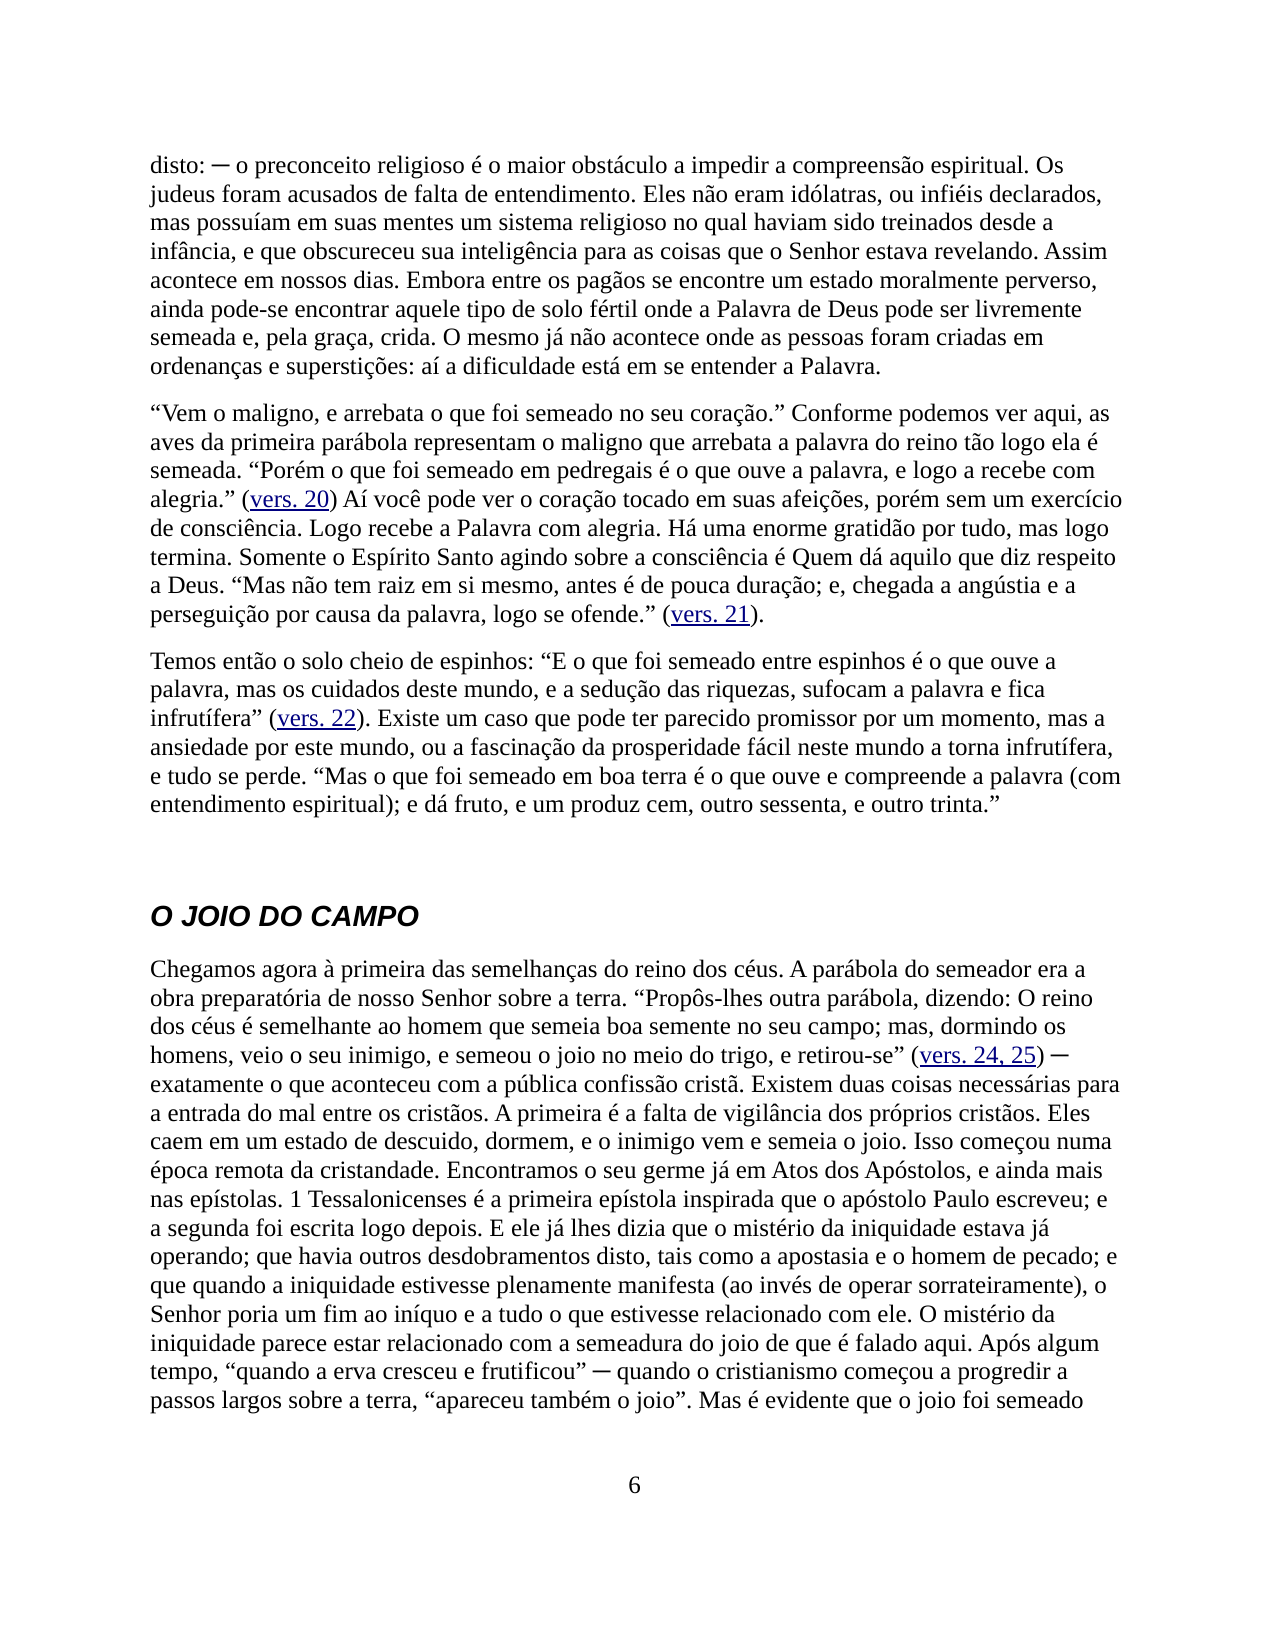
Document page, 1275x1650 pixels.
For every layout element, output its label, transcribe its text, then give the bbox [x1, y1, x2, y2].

text “Vem o maligno, e arrebata o que foi semeado no seu coração.” Conforme podemos ver aqui, as aves da primeira parábola representam o maligno que arrebata a palavra do reino tão logo ela é semeada. “Porém o que foi semeado em pedregais é o que ouve a palavra, e logo a recebe com alegria.” (vers. 20) Aí você pode ver o coração tocado em suas afeições, porém sem um exercício de consciência. Logo recebe a Palavra com alegria. Há uma enorme gratidão por tudo, mas logo termina. Somente o Espírito Santo agindo sobre a consciência é Quem dá aquilo que diz respeito a Deus. “Mas não tem raiz em si mesmo, antes é de pouca duração; e, chegada a angústia e a perseguição por causa da palavra, logo se ofende.” (vers. 21). [150, 398, 1125, 628]
text Temos então o solo cheio de espinhos: “E o que foi semeado entre espinhos é o que ouve a palavra, mas os cuidados deste mundo, e a sedução das riquezas, sufocam a palavra e fica infrutífera” (vers. 22). Existe um caso que pode ter parecido promissor por um momento, mas a ansiedade por este mundo, ou a fascinação da prosperidade fácil neste mundo a torna infrutífera, e tudo se perde. “Mas o que foi semeado em boa terra é o que ouve e compreende a palavra (com entendimento espiritual); e dá fruto, e um produz cem, outro sessenta, e outro trinta.” [150, 646, 1125, 818]
text Chegamos agora à primeira das semelhanças do reino dos céus. A parábola do semeador era a obra preparatória de nosso Senhor sobre a terra. “Propôs-lhes outra parábola, dizendo: O reino dos céus é semelhante ao homem que semeia boa semente no seu campo; mas, dormindo os homens, veio o seu inimigo, e semeou o joio no meio do trigo, e retirou-se” (vers. 24, 25) ─ exatamente o que aconteceu com a pública confissão cristã. Existem duas coisas necessárias para a entrada do mal entre os cristãos. A primeira é a falta de vigilância dos próprios cristãos. Eles caem em um estado de descuido, dormem, e o inimigo vem e semeia o joio. Isso começou numa época remota da cristandade. Encontramos o seu germe já em Atos dos Apóstolos, e ainda mais nas epístolas. 1 Tessalonicenses é a primeira epístola inspirada que o apóstolo Paulo escreveu; e a segunda foi escrita logo depois. E ele já lhes dizia que o mistério da iniquidade estava já operando; que havia outros desdobramentos disto, tais como a apostasia e o homem de pecado; e que quando a iniquidade estivesse plenamente manifesta (ao invés de operar sorrateiramente), o Senhor poria um fim ao iníquo e a tudo o que estivesse relacionado com ele. O mistério da iniquidade parece estar relacionado com a semeadura do joio de que é falado aqui. Após algum tempo, “quando a erva cresceu e frutificou” ─ quando o cristianismo começou a progredir a passos largos sobre a terra, “apareceu também o joio”. Mas é evidente que o joio foi semeado [150, 954, 1125, 1414]
text disto: ─ o preconceito religioso é o maior obstáculo a impedir a compreensão espiritual. Os judeus foram acusados de falta de entendimento. Eles não eram idólatras, ou infiéis declarados, mas possuíam em suas mentes um sistema religioso no qual haviam sido treinados desde a infância, e que obscureceu sua inteligência para as coisas que o Senhor estava revelando. Assim acontece em nossos dias. Embora entre os pagãos se encontre um estado moralmente perverso, ainda pode-se encontrar aquele tipo de solo fértil onde a Palavra de Deus pode ser livremente semeada e, pela graça, crida. O mesmo já não acontece onde as pessoas foram criadas em ordenanças e superstições: aí a dificuldade está em se entender a Palavra. [150, 150, 1125, 380]
subtitle O JOIO DO CAMPO [150, 899, 1125, 932]
